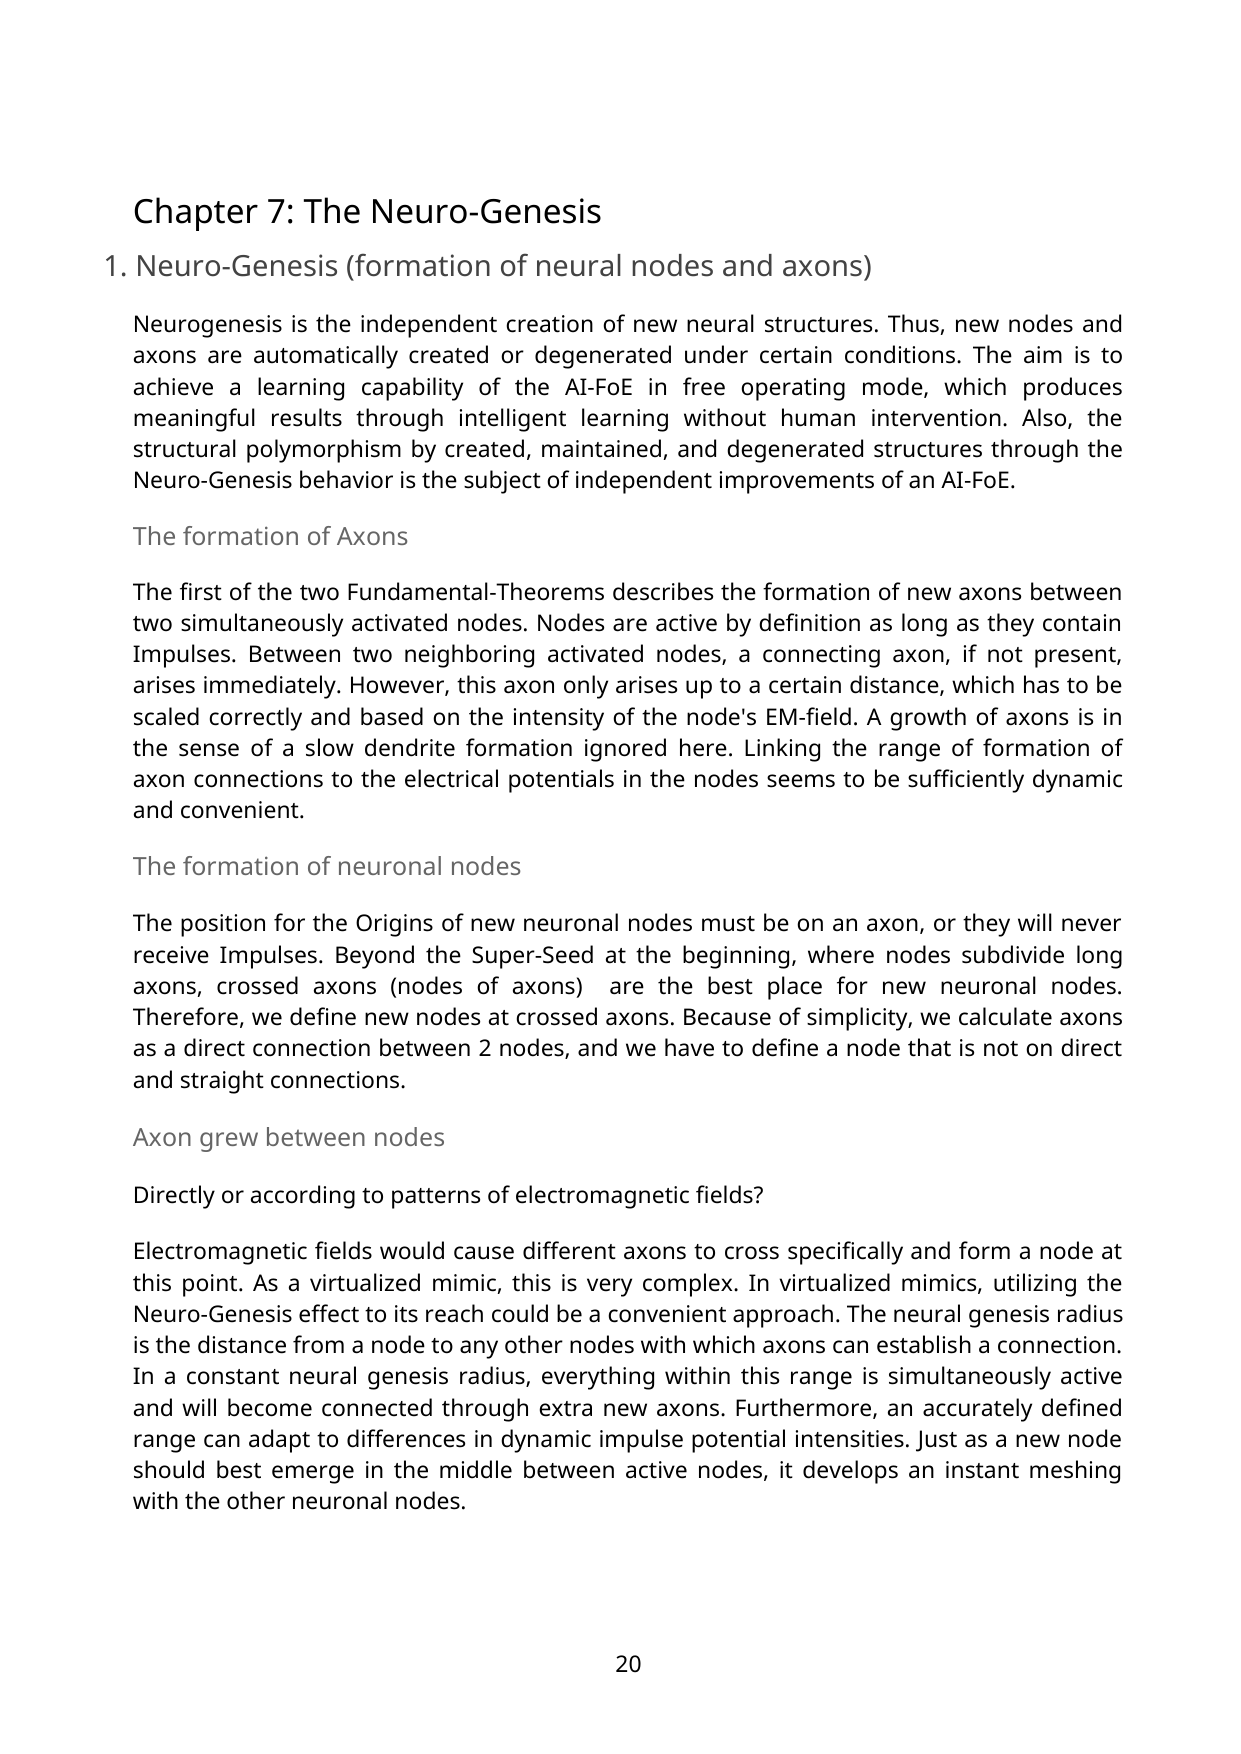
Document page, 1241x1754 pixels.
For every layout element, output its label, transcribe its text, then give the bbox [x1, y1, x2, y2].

text The position for the Origins of new neuronal nodes must be on an axon, or they will never receive Impulses. Beyond the Super-Seed at the beginning, where nodes subdivide long axons, crossed axons (nodes of axons) are the best place for new neuronal nodes. Therefore, we define new nodes at crossed axons. Because of simplicity, we calculate axons as a direct connection between 2 nodes, and we have to define a node that is not on direct and straight connections. [133, 907, 1124, 1095]
subtitle Chapter 7: The Neuro-Genesis [133, 187, 1124, 233]
text Neurogenesis is the independent creation of new neural structures. Thus, new nodes and axons are automatically created or degenerated under certain conditions. The aim is to achieve a learning capability of the AI-FoE in free operating mode, which produces meaningful results through intelligent learning without human intervention. Also, the structural polymorphism by created, maintained, and degenerated structures through the Neuro-Genesis behavior is the subject of independent improvements of an AI-FoE. [133, 308, 1124, 496]
subtitle The formation of Axons [133, 518, 1124, 552]
subtitle 1. Neuro-Genesis (formation of neural nodes and axons) [103, 245, 1124, 285]
text Electromagnetic fields would cause different axons to cross specifically and form a node at this point. As a virtualized mimic, this is very complex. In virtualized mimics, utilizing the Neuro-Genesis effect to its reach could be a convenient approach. The neural genesis radius is the distance from a node to any other nodes with which axons can establish a connection. In a constant neural genesis radius, everything within this range is simultaneously active and will become connected through extra new axons. Furthermore, an accurately defined range can adapt to differences in dynamic impulse potential intensities. Just as a new node should best emerge in the middle between active nodes, it develops an instant meshing with the other neuronal nodes. [133, 1235, 1124, 1516]
text Directly or according to patterns of electromagnetic fields? [133, 1179, 1124, 1210]
subtitle Axon grew between nodes [133, 1120, 1124, 1154]
subtitle The formation of neuronal nodes [133, 848, 1124, 882]
text The first of the two Fundamental-Theorems describes the formation of new axons between two simultaneously activated nodes. Nodes are active by definition as long as they contain Impulses. Between two neighboring activated nodes, a connecting axon, if not present, arises immediately. However, this axon only arises up to a certain distance, which has to be scaled correctly and based on the intensity of the node's EM-field. A growth of axons is in the sense of a slow dendrite formation ignored here. Linking the range of formation of axon connections to the electrical potentials in the nodes seems to be sufficiently dynamic and convenient. [133, 575, 1124, 825]
